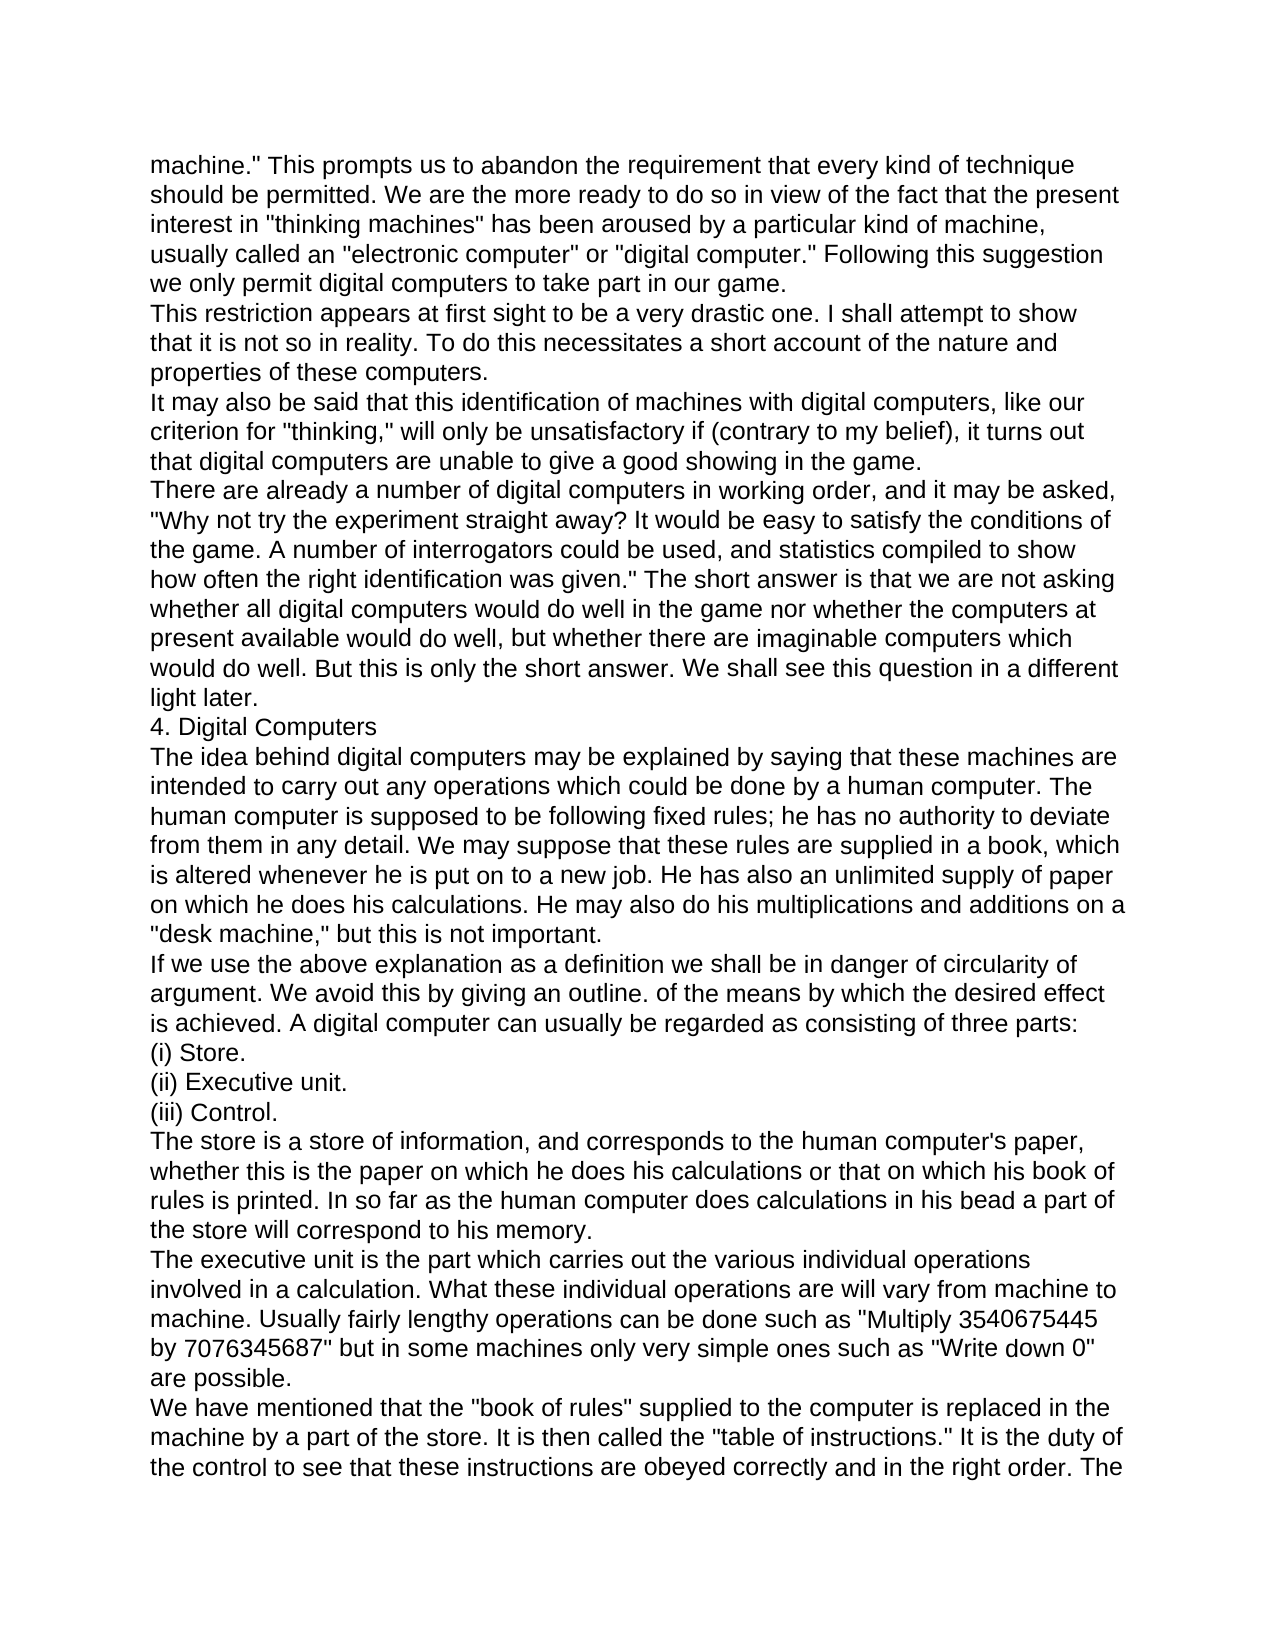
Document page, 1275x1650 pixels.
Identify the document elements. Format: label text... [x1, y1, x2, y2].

text We have mentioned that the "book of rules" supplied to the computer is replaced in the machine by a part of the store. It is then called the "table of instructions." It is the duty of the control to see that these instructions are obeyed correctly and in the right order. The [150, 1392, 1125, 1481]
text This restriction appears at first sight to be a very drastic one. I shall attempt to show that it is not so in reality. To do this necessitates a short account of the nature and properties of these computers. [150, 298, 1125, 387]
text (i) Store. [150, 1037, 1125, 1067]
text The executive unit is the part which carries out the various individual operations involved in a calculation. What these individual operations are will vary from machine to machine. Usually fairly lengthy operations can be done such as "Multiply 3540675445 by 7076345687" but in some machines only very simple ones such as "Write down 0" are possible. [150, 1244, 1125, 1392]
text The idea behind digital computers may be explained by saying that these machines are intended to carry out any operations which could be done by a human computer. The human computer is supposed to be following fixed rules; he has no authority to deviate from them in any detail. We may suppose that these rules are supplied in a book, which is altered whenever he is put on to a new job. He has also an unlimited supply of paper on which he does his calculations. He may also do his multiplications and additions on a "desk machine," but this is not important. [150, 742, 1125, 949]
text If we use the above explanation as a definition we shall be in danger of circularity of argument. We avoid this by giving an outline. of the means by which the desired effect is achieved. A digital computer can usually be regarded as consisting of three parts: [150, 949, 1125, 1037]
text 4. Digital Computers [150, 712, 1125, 742]
text It may also be said that this identification of machines with digital computers, like our criterion for "thinking," will only be unsatisfactory if (contrary to my belief), it turns out that digital computers are unable to give a good showing in the game. [150, 387, 1125, 475]
text (ii) Executive unit. [150, 1067, 1125, 1097]
text machine." This prompts us to abandon the requirement that every kind of technique should be permitted. We are the more ready to do so in view of the fact that the present interest in "thinking machines" has been aroused by a particular kind of machine, usually called an "electronic computer" or "digital computer." Following this suggestion we only permit digital computers to take part in our game. [150, 150, 1125, 298]
text The store is a store of information, and corresponds to the human computer's paper, whether this is the paper on which he does his calculations or that on which his book of rules is printed. In so far as the human computer does calculations in his bead a part of the store will correspond to his memory. [150, 1126, 1125, 1244]
text There are already a number of digital computers in working order, and it may be asked, "Why not try the experiment straight away? It would be easy to satisfy the conditions of the game. A number of interrogators could be used, and statistics compiled to show how often the right identification was given." The short answer is that we are not asking whether all digital computers would do well in the game nor whether the computers at present available would do well, but whether there are imaginable computers which would do well. But this is only the short answer. We shall see this question in a different light later. [150, 475, 1125, 712]
text (iii) Control. [150, 1097, 1125, 1126]
